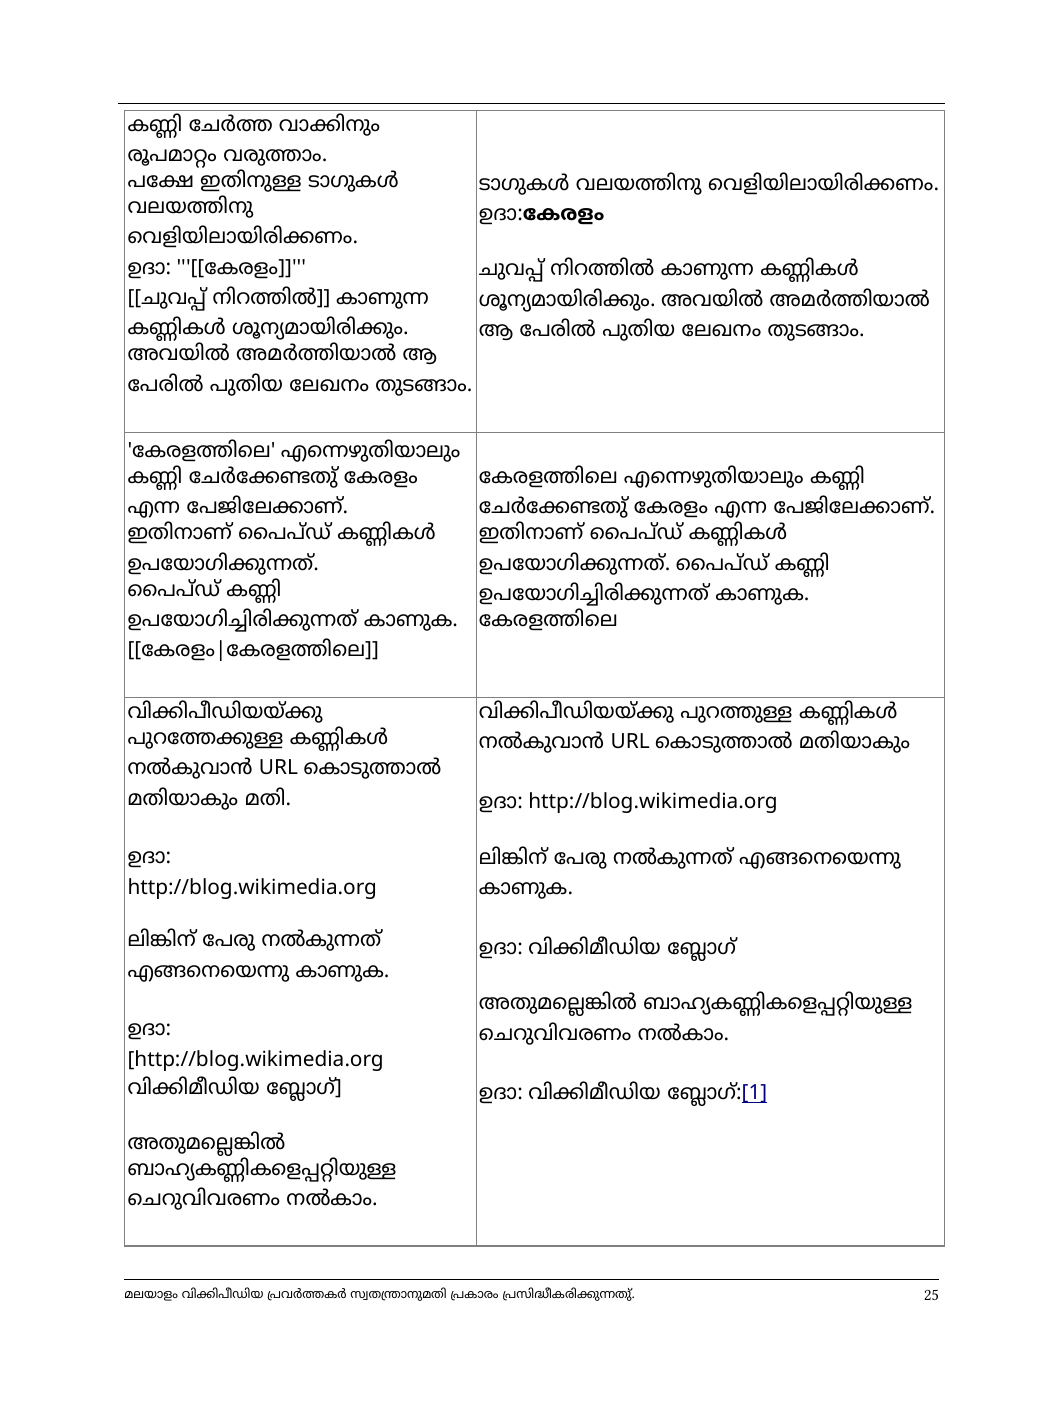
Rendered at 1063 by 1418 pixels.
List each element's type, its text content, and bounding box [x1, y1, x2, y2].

table_cell വിക്കിപീഡിയയ്ക്കു പുറത്തേക്കുള്ള കണ്ണികൾ നല്‍കുവാന്‍ URL കൊടുത്താൽ മതിയാകും മതി. ഉദാ: http://blog.wikimedia.org ലിങ്കിന്‌ പേരു നല്‍കുന്നത്‌ എങ്ങനെയെന്നു കാണുക. ഉദാ: [http://blog.wikimedia.org വിക്കിമീഡിയ ബ്ലോഗ്] അതുമല്ലെങ്കില്‍ ബാഹ്യകണ്ണികളെപ്പറ്റിയുള്ള ചെറുവിവരണം നല്‍കാം. [125, 698, 476, 1245]
table_cell 'കേരളത്തിലെ' എന്നെഴുതിയാലും കണ്ണി ചേർക്കേണ്ടതു് കേരളം എന്ന പേജിലേക്കാണ്‌. ഇതിനാണ്‌ പൈപ്‌ഡ്‌ കണ്ണികൾ ഉപയോഗിക്കുന്നത്‌. പൈപ്‌ഡ്‌ കണ്ണി ഉപയോഗിച്ചിരിക്കുന്നത്‌ കാണുക. [[കേരളം|കേരളത്തിലെ]] [125, 433, 476, 697]
table_cell കേരളത്തിലെ എന്നെഴുതിയാലും കണ്ണി ചേർക്കേണ്ടതു് കേരളം എന്ന പേജിലേക്കാണ്‌. ഇതിനാണ്‌ പൈപ്‌ഡ്‌ കണ്ണികൾ ഉപയോഗിക്കുന്നത്‌. പൈപ്‌ഡ്‌ കണ്ണി ഉപയോഗിച്ചിരിക്കുന്നത്‌ കാണുക. കേരളത്തിലെ [477, 433, 944, 697]
table_cell കണ്ണി ചേർത്ത വാക്കിനും രൂപമാറ്റം വരുത്താം. പക്ഷേ ഇതിനുള്ള ടാഗുകൾ വലയത്തിനു വെളിയിലായിരിക്കണം. ഉദാ: '''[[കേരളം]]''' [[ചുവപ്പ്‌ നിറത്തില്‍]] കാണുന്ന കണ്ണികൾ ശൂന്യമായിരിക്കും. അവയില്‍ അമർത്തിയാൽ ആ പേരിൽ പുതിയ ലേഖനം തുടങ്ങാം. [125, 111, 476, 432]
table_cell ടാഗുകൾ വലയത്തിനു വെളിയിലായിരിക്കണം. ഉദാ:കേരളം ചുവപ്പ്‌ നിറത്തില്‍ കാണുന്ന കണ്ണികൾ ശൂന്യമായിരിക്കും. അവയില്‍ അമർത്തിയാൽ ആ പേരിൽ പുതിയ ലേഖനം തുടങ്ങാം. [477, 111, 944, 432]
table_cell വിക്കിപീഡിയയ്ക്കു പുറത്തുള്ള കണ്ണികൾ നല്‍കുവാന്‍ URL കൊടുത്താൽ മതിയാകും ഉദാ: http://blog.wikimedia.org ലിങ്കിന്‌ പേരു നല്‍കുന്നത്‌ എങ്ങനെയെന്നു കാണുക. ഉദാ: വിക്കിമീഡിയ ബ്ലോഗ് അതുമല്ലെങ്കില്‍ ബാഹ്യകണ്ണികളെപ്പറ്റിയുള്ള ചെറുവിവരണം നല്‍കാം. ഉദാ: വിക്കിമീഡിയ ബ്ലോഗ്‌:[1] [477, 698, 944, 1245]
